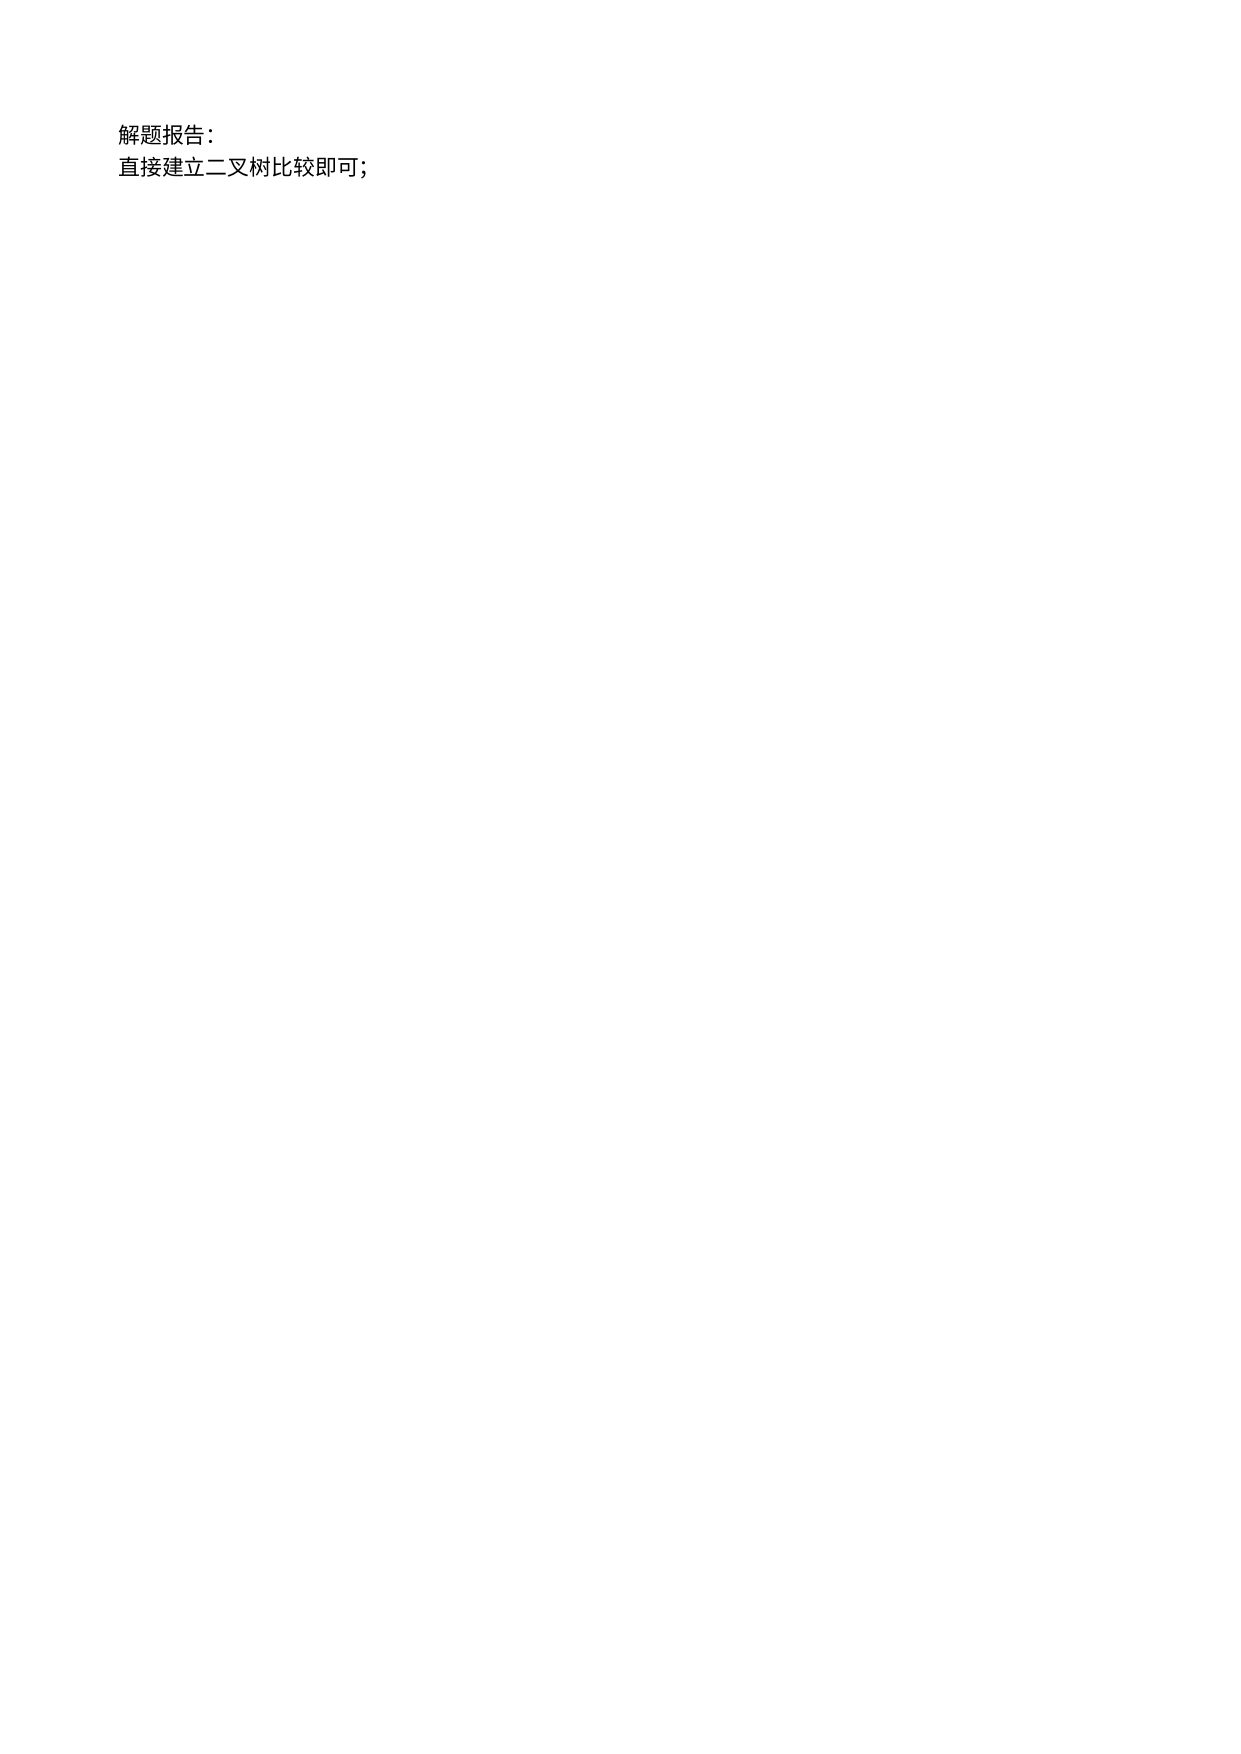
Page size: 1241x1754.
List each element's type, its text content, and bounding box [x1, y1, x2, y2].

text 解题报告： [118, 118, 1122, 150]
text 直接建立二叉树比较即可； [118, 150, 1122, 181]
